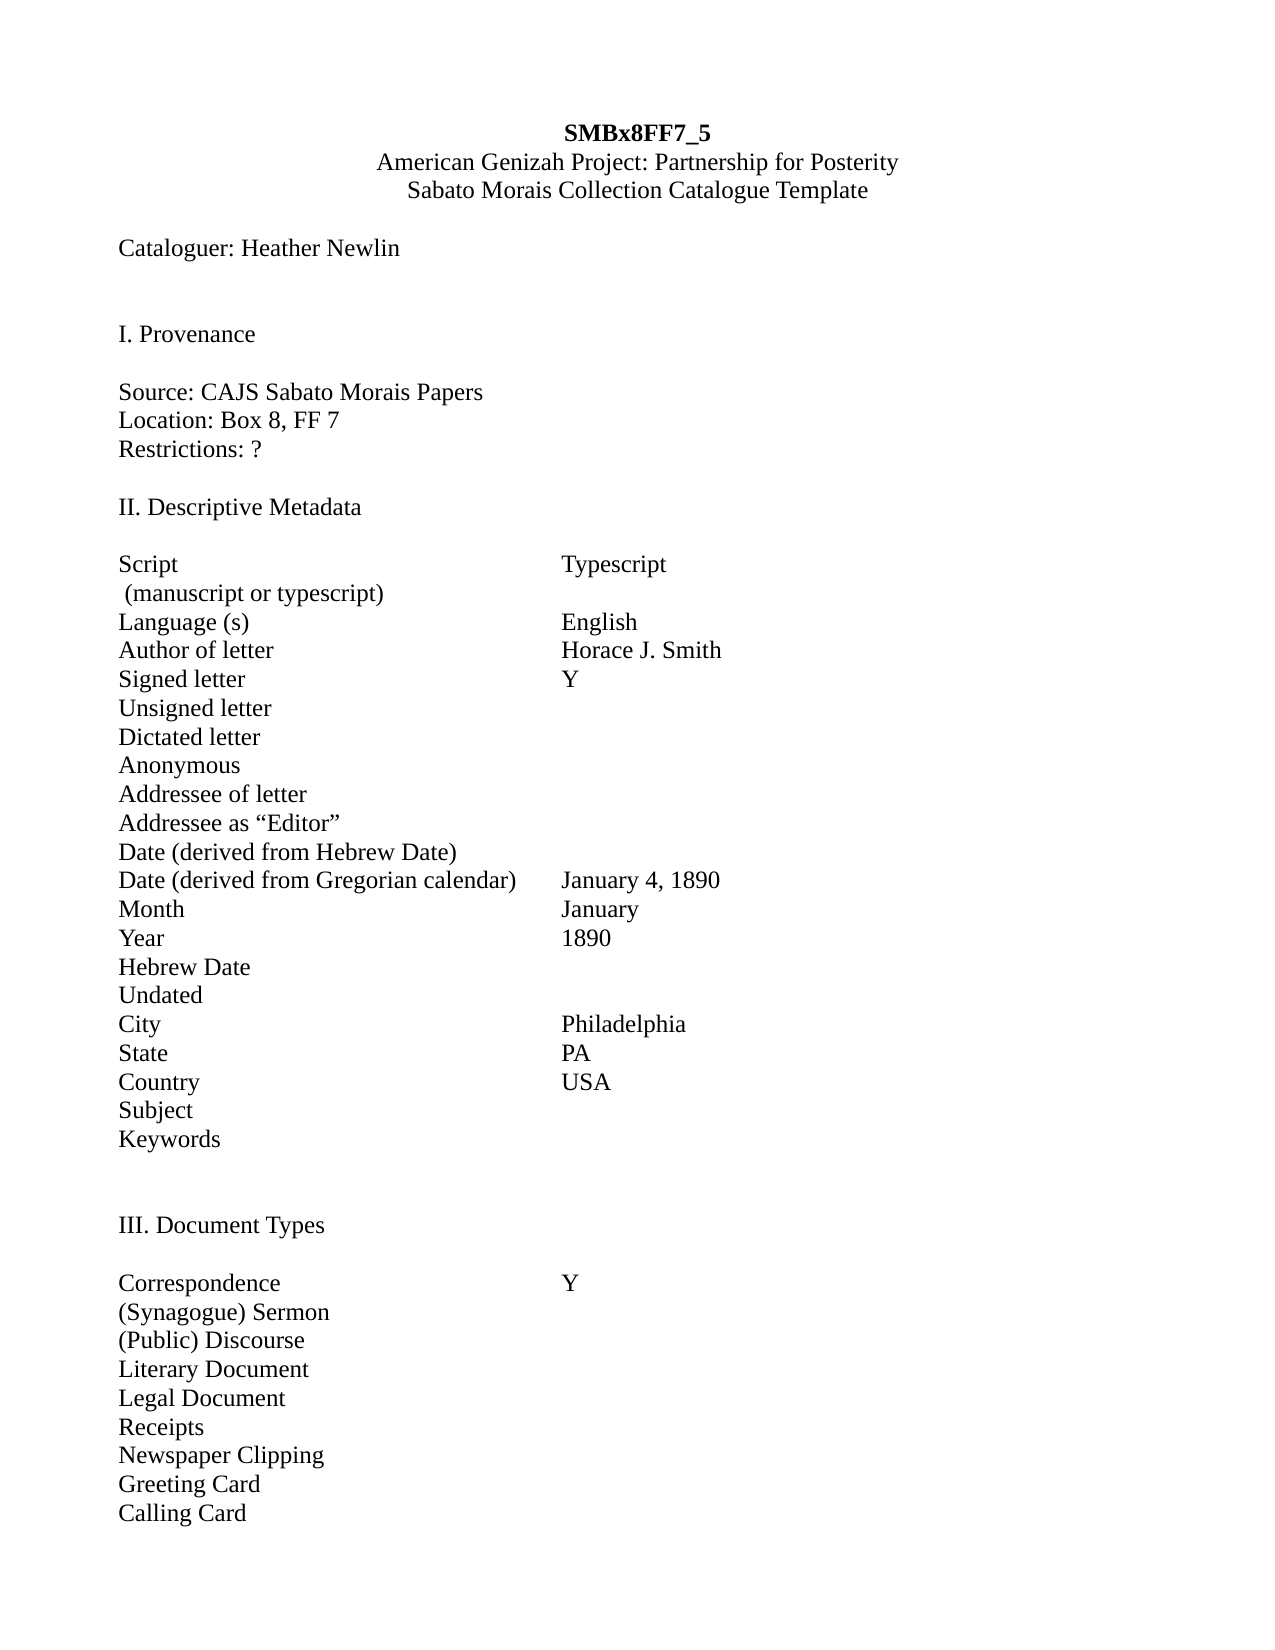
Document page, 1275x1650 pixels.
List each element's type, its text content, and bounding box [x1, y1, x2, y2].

text Keywords [118, 1124, 1157, 1153]
text Country USA [118, 1067, 1157, 1096]
text Author of letter Horace J. Smith [118, 636, 1157, 664]
text Year 1890 [118, 923, 1157, 952]
text Location: Box 8, FF 7 [118, 406, 1157, 434]
text Dictated letter [118, 722, 1157, 751]
text Unsigned letter [118, 693, 1157, 722]
text Receipts [118, 1412, 1157, 1441]
text Script Typescript [118, 549, 1157, 578]
text Legal Document [118, 1383, 1157, 1412]
text Correspondence Y [118, 1268, 1157, 1297]
text (manuscript or typescript) [118, 578, 1157, 607]
text Literary Document [118, 1354, 1157, 1383]
text Anonymous [118, 751, 1157, 779]
text Sabato Morais Collection Catalogue Template [118, 176, 1157, 204]
text Addressee of letter [118, 779, 1157, 808]
text (Synagogue) Sermon [118, 1297, 1157, 1326]
text Addressee as “Editor” [118, 808, 1157, 837]
text City Philadelphia [118, 1009, 1157, 1038]
text Month January [118, 894, 1157, 923]
text Subject [118, 1096, 1157, 1124]
text Newspaper Clipping [118, 1441, 1157, 1469]
text II. Descriptive Metadata [118, 492, 1157, 521]
text American Genizah Project: Partnership for Posterity [118, 147, 1157, 176]
text SMBx8FF7_5 [118, 118, 1157, 147]
text Date (derived from Hebrew Date) [118, 837, 1157, 866]
text State PA [118, 1038, 1157, 1067]
text Source: CAJS Sabato Morais Papers [118, 377, 1157, 406]
text Date (derived from Gregorian calendar) January 4, 1890 [118, 866, 1157, 894]
text III. Document Types [118, 1211, 1157, 1239]
text I. Provenance [118, 319, 1157, 348]
text Signed letter Y [118, 664, 1157, 693]
text Undated [118, 981, 1157, 1009]
text Restrictions: ? [118, 434, 1157, 463]
text Greeting Card [118, 1469, 1157, 1498]
text (Public) Discourse [118, 1326, 1157, 1354]
text Calling Card [118, 1498, 1157, 1527]
text Language (s) English [118, 607, 1157, 636]
text Hebrew Date [118, 952, 1157, 981]
text Cataloguer: Heather Newlin [118, 233, 1157, 262]
